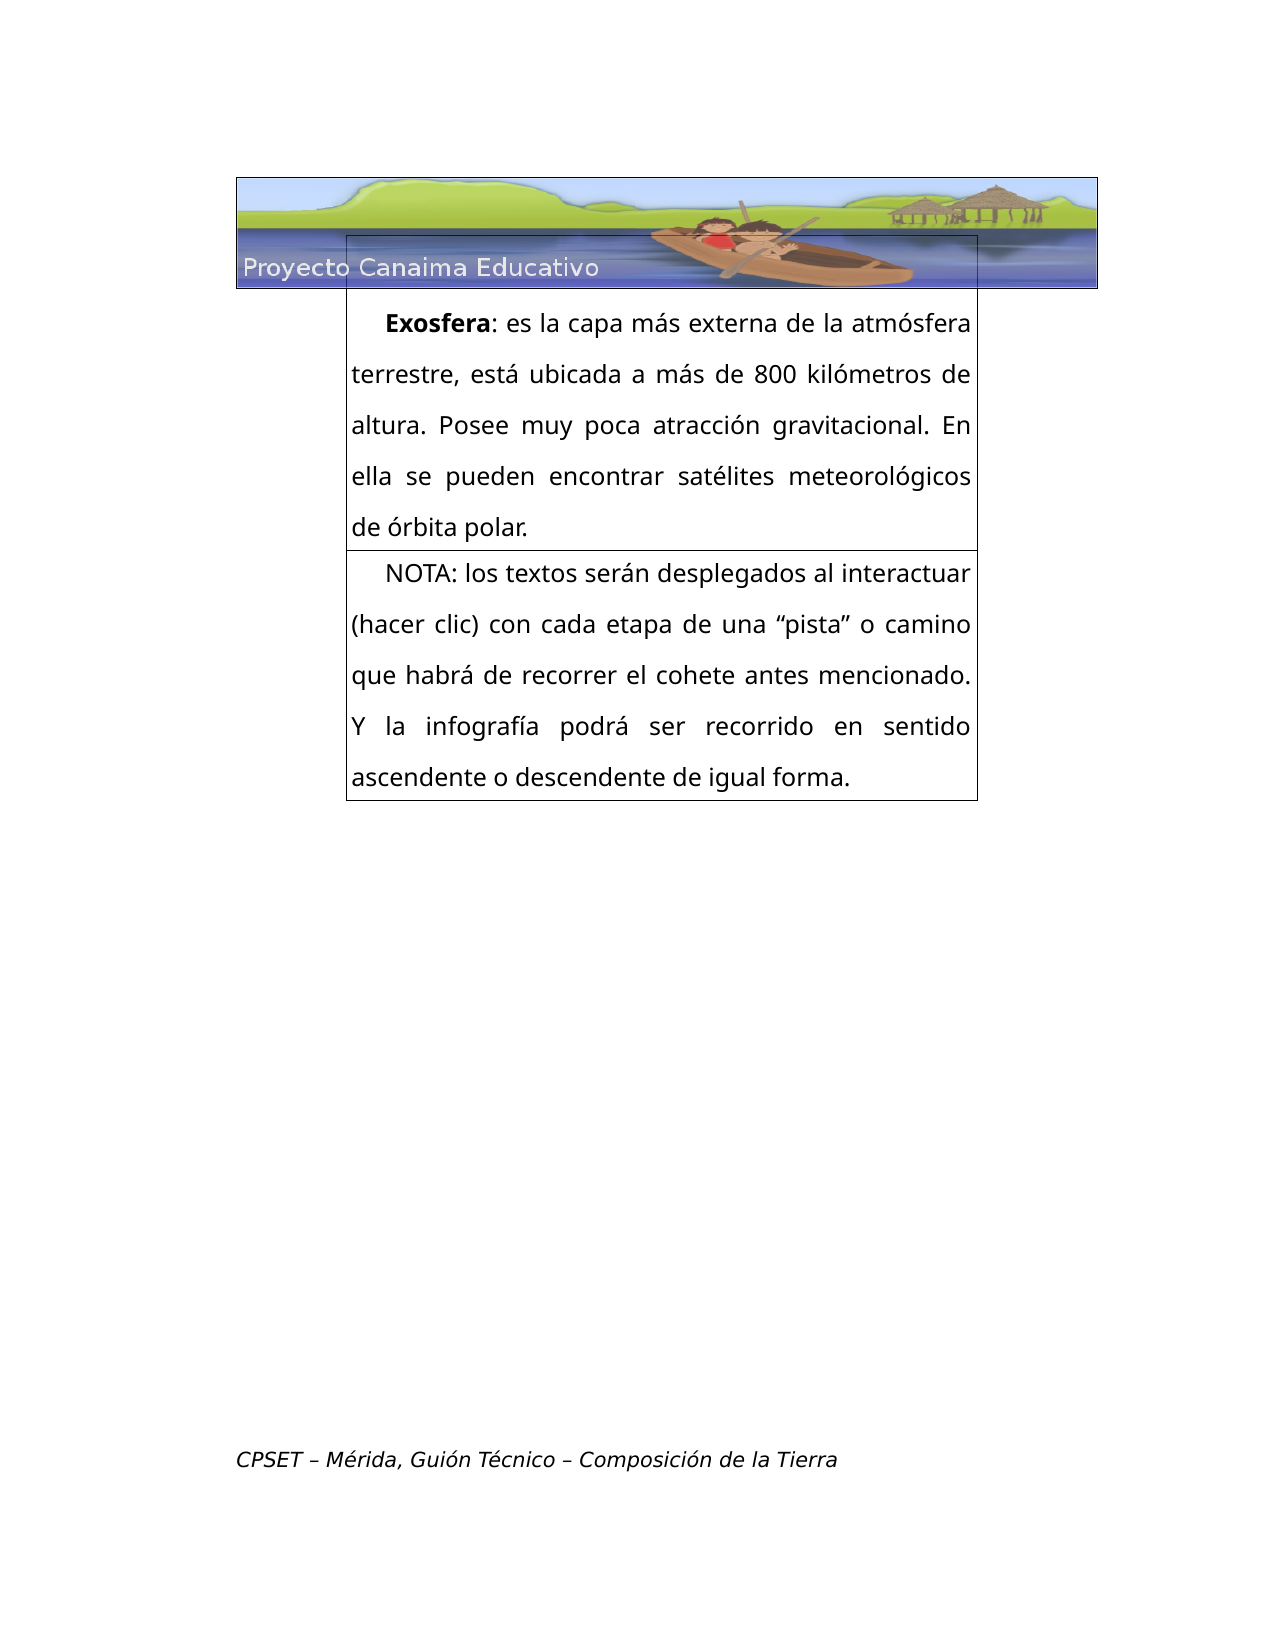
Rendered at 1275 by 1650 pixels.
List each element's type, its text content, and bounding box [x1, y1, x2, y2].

table_cell Exosfera: es la capa más externa de la atmósfera terrestre, está ubicada a más de 800 kilómetros de altura. Posee muy poca atracción gravitacional. En ella se pueden encontrar satélites meteorológicos de órbita polar. [347, 289, 977, 550]
picture [237, 178, 1097, 288]
table_cell NOTA: los textos serán desplegados al interactuar (hacer clic) con cada etapa de una “pista” o camino que habrá de recorrer el cohete antes mencionado. Y la infografía podrá ser recorrido en sentido ascendente o descendente de igual forma. [347, 551, 977, 800]
